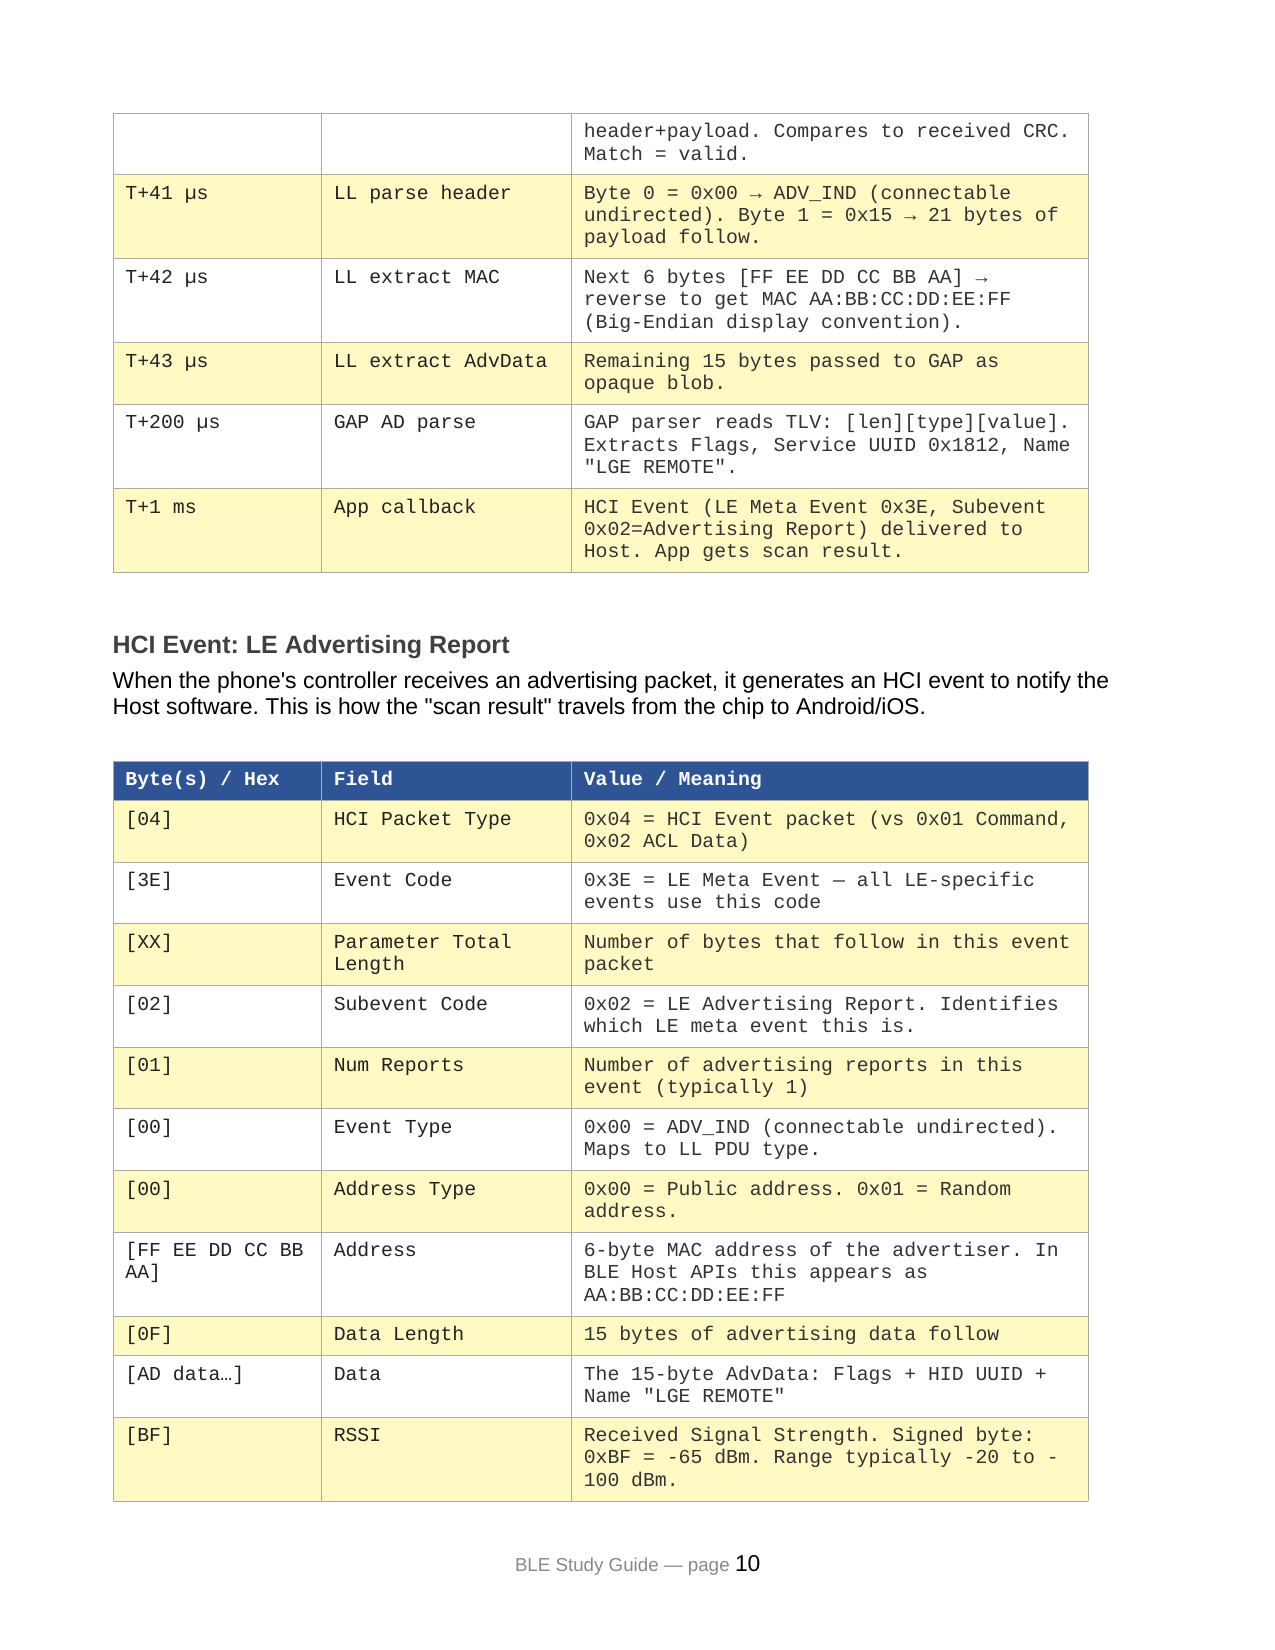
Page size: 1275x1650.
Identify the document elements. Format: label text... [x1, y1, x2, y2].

table_cell GAP parser reads TLV: [len][type][value]. Extracts Flags, Service UUID 0x1812, Name "LGE REMOTE". [572, 405, 1088, 488]
table_cell [XX] [114, 924, 321, 985]
table_cell [114, 114, 321, 174]
table_header Byte(s) / Hex [114, 762, 321, 800]
table_cell [04] [114, 801, 321, 862]
table_cell [3E] [114, 863, 321, 923]
table_cell [02] [114, 986, 321, 1047]
table_cell LL extract AdvData [322, 343, 571, 404]
table_cell [0F] [114, 1317, 321, 1355]
text When the phone's controller receives an advertising packet, it generates an HCI event to notify the Host software. This is how the "scan result" travels from the chip to Android/iOS. [112, 667, 1162, 720]
table_cell 0x3E = LE Meta Event — all LE-specific events use this code [572, 863, 1088, 923]
table_cell GAP AD parse [322, 405, 571, 488]
table_cell T+200 µs [114, 405, 321, 488]
table_cell 0x04 = HCI Event packet (vs 0x01 Command, 0x02 ACL Data) [572, 801, 1088, 862]
table_cell [00] [114, 1109, 321, 1170]
table_cell Subevent Code [322, 986, 571, 1047]
table_cell Parameter Total Length [322, 924, 571, 985]
table_cell [01] [114, 1048, 321, 1108]
table_cell HCI Event (LE Meta Event 0x3E, Subevent 0x02=Advertising Report) delivered to Host. App gets scan result. [572, 489, 1088, 572]
table_cell App callback [322, 489, 571, 572]
table_cell 15 bytes of advertising data follow [572, 1317, 1088, 1355]
table_cell HCI Packet Type [322, 801, 571, 862]
table_cell [00] [114, 1171, 321, 1232]
table_cell Data Length [322, 1317, 571, 1355]
table_cell T+42 µs [114, 259, 321, 342]
table_cell 0x02 = LE Advertising Report. Identifies which LE meta event this is. [572, 986, 1088, 1047]
table_cell 6-byte MAC address of the advertiser. In BLE Host APIs this appears as AA:BB:CC:DD:EE:FF [572, 1233, 1088, 1316]
table_cell Number of bytes that follow in this event packet [572, 924, 1088, 985]
table_cell T+1 ms [114, 489, 321, 572]
table_cell header+payload. Compares to received CRC. Match = valid. [572, 114, 1088, 174]
table_cell Remaining 15 bytes passed to GAP as opaque blob. [572, 343, 1088, 404]
table_cell Event Code [322, 863, 571, 923]
table_cell 0x00 = Public address. 0x01 = Random address. [572, 1171, 1088, 1232]
subtitle HCI Event: LE Advertising Report [112, 630, 1162, 659]
table_cell T+43 µs [114, 343, 321, 404]
table_cell Number of advertising reports in this event (typically 1) [572, 1048, 1088, 1108]
table_cell [BF] [114, 1418, 321, 1501]
table_cell T+41 µs [114, 175, 321, 258]
table_cell The 15-byte AdvData: Flags + HID UUID + Name "LGE REMOTE" [572, 1356, 1088, 1417]
table_cell Received Signal Strength. Signed byte: 0xBF = -65 dBm. Range typically -20 to -100 dBm. [572, 1418, 1088, 1501]
table_cell Address [322, 1233, 571, 1316]
table_cell Data [322, 1356, 571, 1417]
table_cell Event Type [322, 1109, 571, 1170]
table_cell [322, 114, 571, 174]
table_cell 0x00 = ADV_IND (connectable undirected). Maps to LL PDU type. [572, 1109, 1088, 1170]
table_header Field [322, 762, 571, 800]
table_cell LL parse header [322, 175, 571, 258]
table_cell Byte 0 = 0x00 → ADV_IND (connectable undirected). Byte 1 = 0x15 → 21 bytes of payload follow. [572, 175, 1088, 258]
table_cell LL extract MAC [322, 259, 571, 342]
table_cell RSSI [322, 1418, 571, 1501]
table_cell Address Type [322, 1171, 571, 1232]
table_cell [AD data…] [114, 1356, 321, 1417]
table_cell [FF EE DD CC BB AA] [114, 1233, 321, 1316]
table_header Value / Meaning [572, 762, 1088, 800]
table_cell Next 6 bytes [FF EE DD CC BB AA] → reverse to get MAC AA:BB:CC:DD:EE:FF (Big-Endian display convention). [572, 259, 1088, 342]
table_cell Num Reports [322, 1048, 571, 1108]
